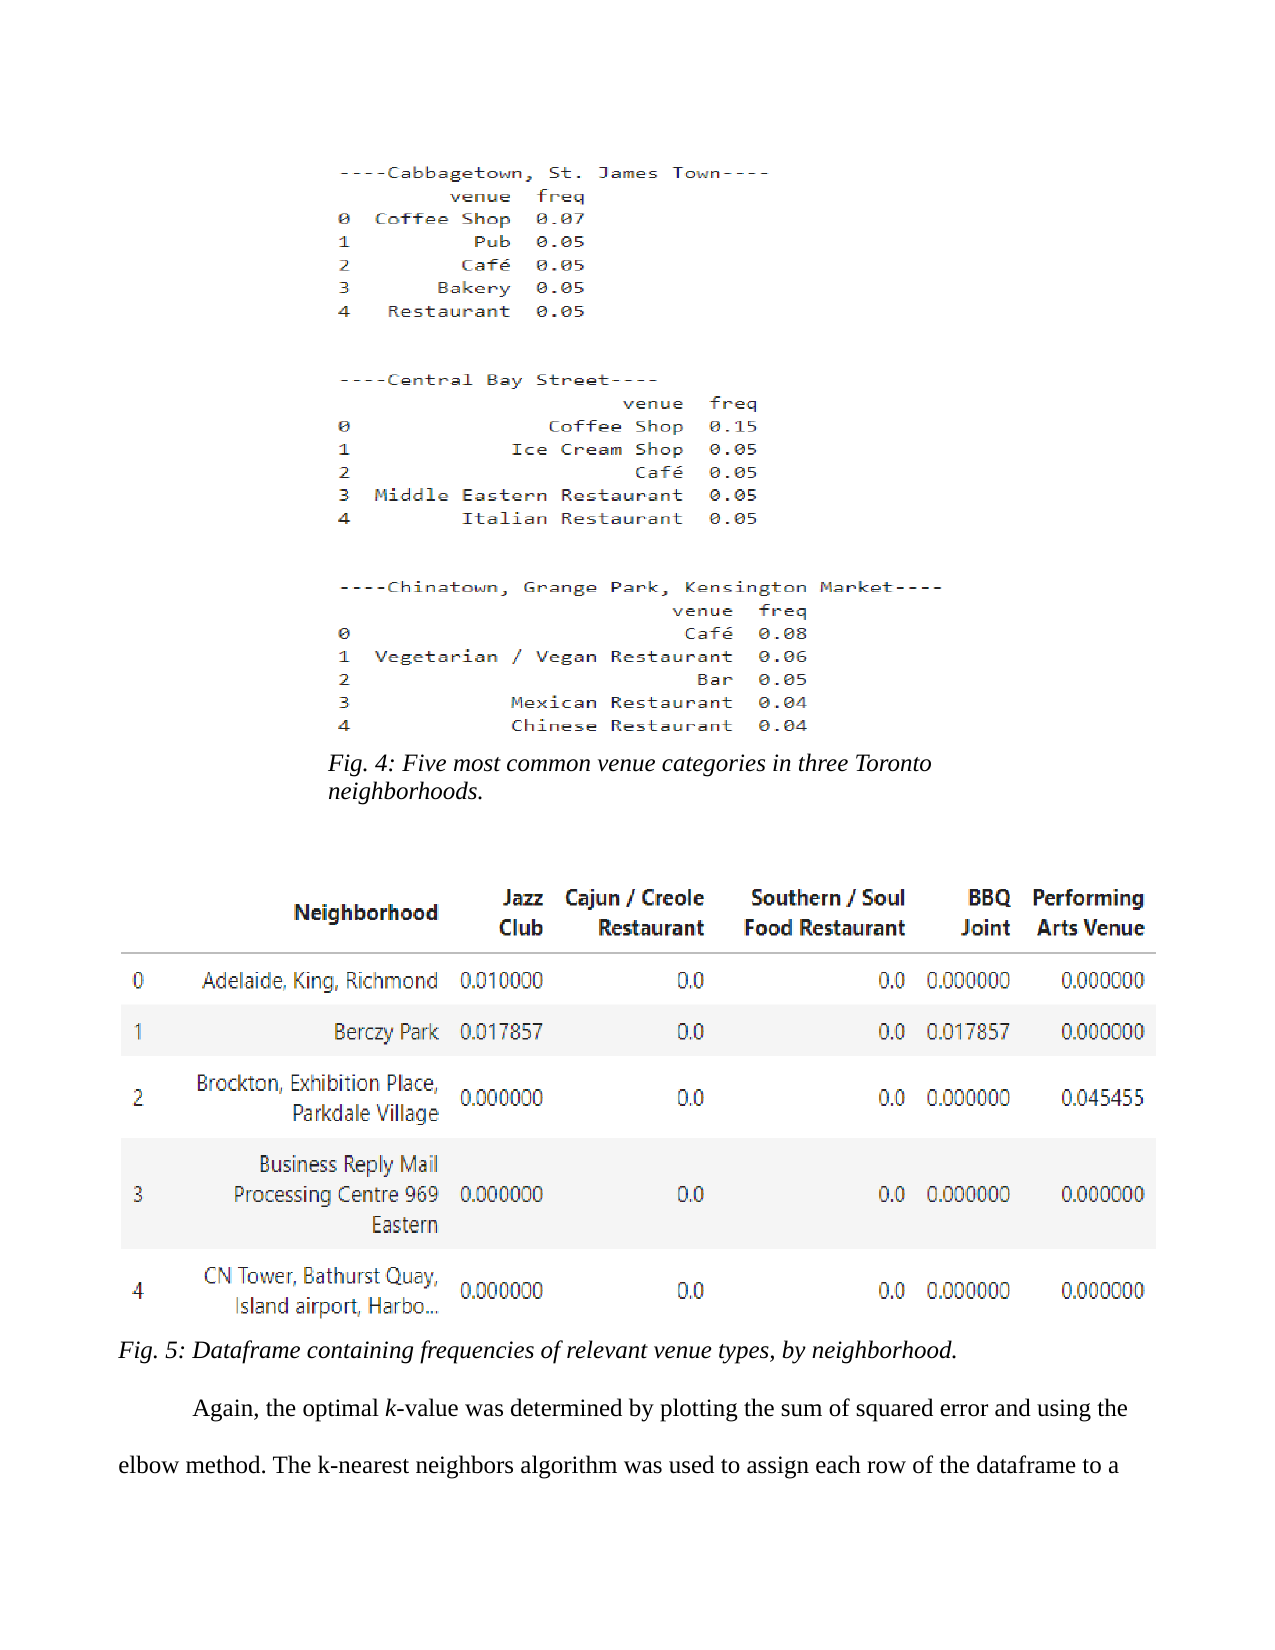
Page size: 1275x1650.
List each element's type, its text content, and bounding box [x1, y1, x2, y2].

text Fig. 5: Dataframe containing frequencies of relevant venue types, by neighborhood. [118, 1330, 1157, 1364]
text Fig. 4: Five most common venue categories in three Toronto neighborhoods. [328, 743, 950, 805]
text Again, the optimal k-value was determined by plotting the sum of squared error and using the elbow method. The k-nearest neighbors algorithm was used to assign each row of the dataframe to a [118, 1364, 1157, 1479]
picture [327, 158, 951, 743]
picture [118, 878, 1157, 1330]
text [118, 866, 1157, 878]
